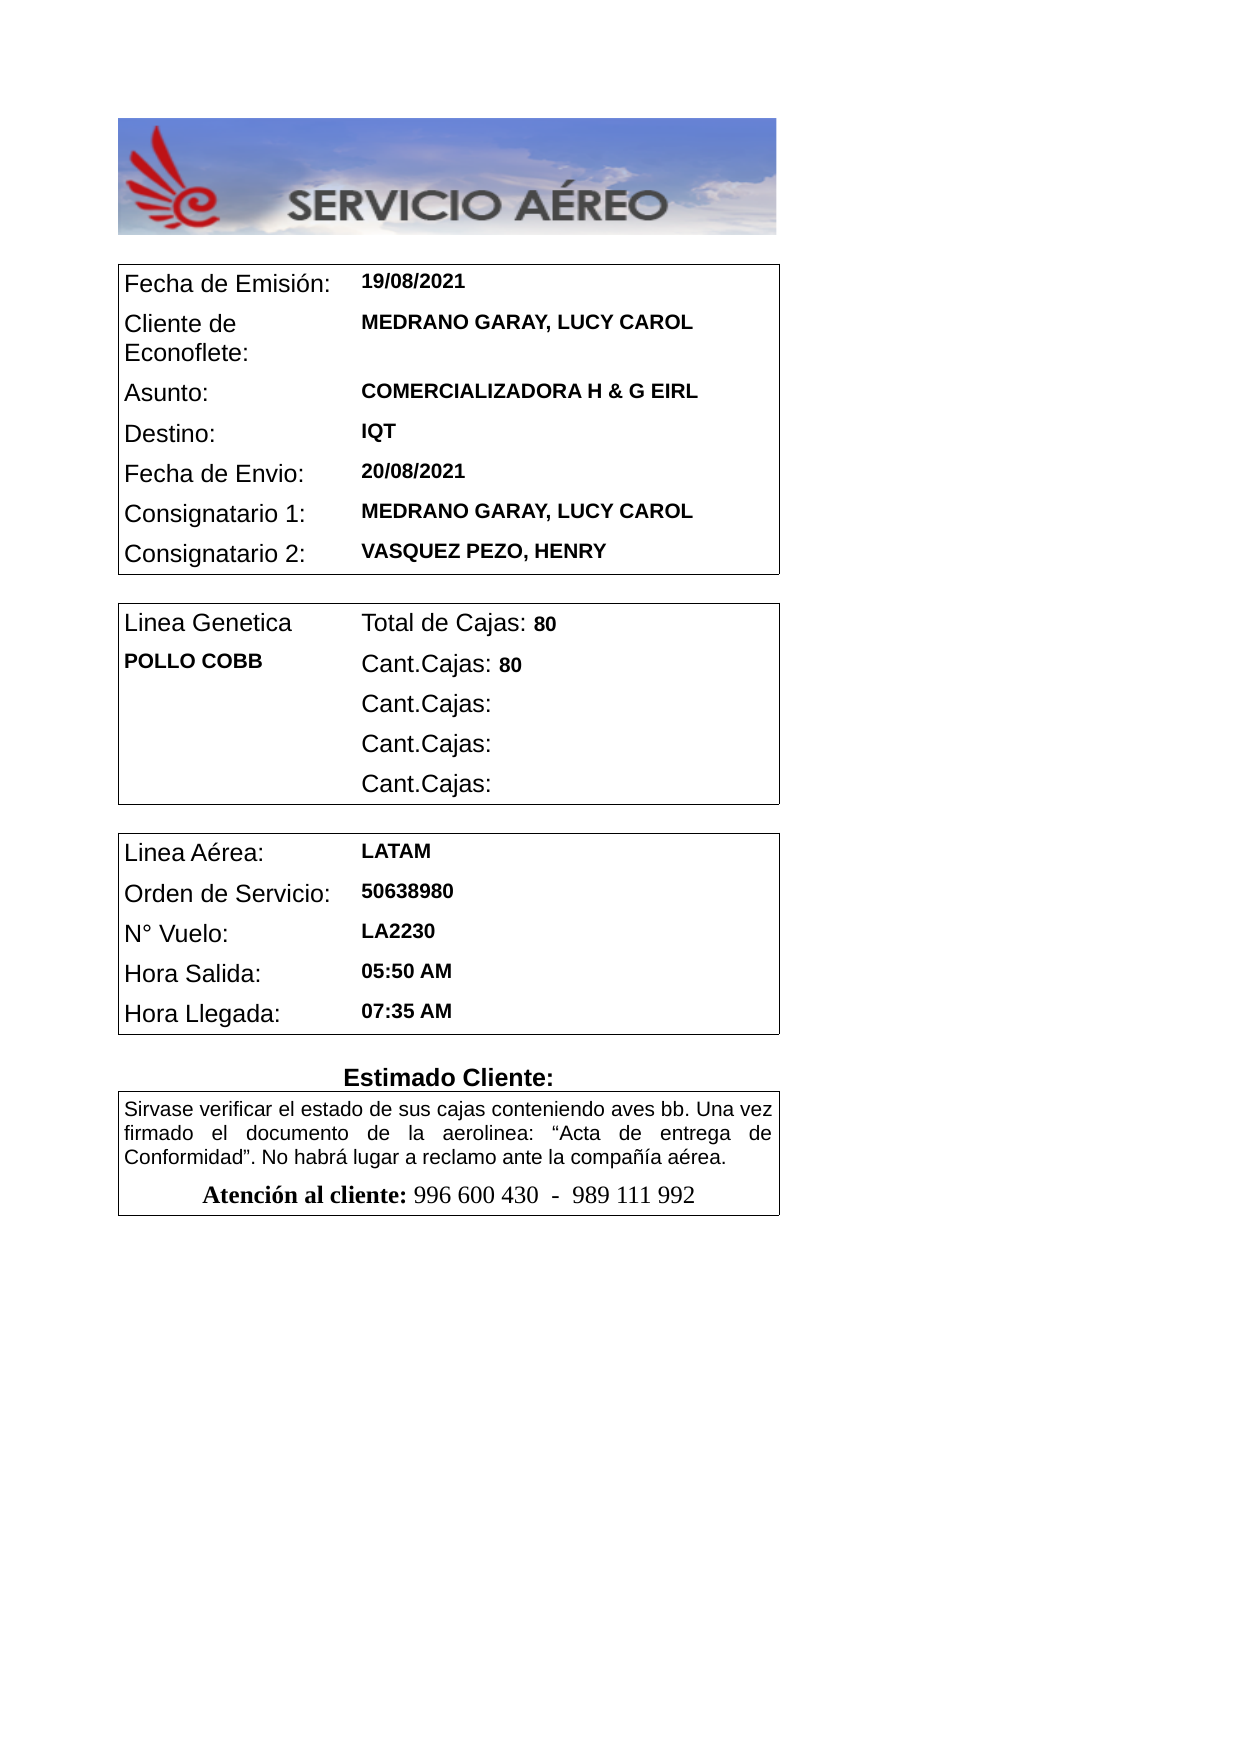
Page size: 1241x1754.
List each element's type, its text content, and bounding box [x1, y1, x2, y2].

table_cell Cant.Cajas: [356, 764, 779, 804]
table_cell [118, 575, 356, 603]
table_cell Destino: [119, 413, 356, 453]
table_cell [356, 805, 779, 833]
table_cell [119, 723, 356, 763]
table_cell VASQUEZ PEZO, HENRY [356, 534, 779, 574]
table_cell 20/08/2021 [356, 453, 779, 493]
table_cell Linea Genetica [119, 604, 356, 643]
table_header Fecha de Emisión: [119, 265, 356, 304]
table_cell Cant.Cajas: [356, 683, 779, 723]
table_cell Atención al cliente: 996 600 430 - 989 111 992 [119, 1175, 779, 1215]
table_cell 07:35 AM [356, 994, 779, 1034]
table_cell Cliente de Econoflete: [119, 304, 356, 373]
table_cell Consignatario 1: [119, 493, 356, 533]
table_cell Fecha de Envio: [119, 453, 356, 493]
table_cell Linea Aérea: [119, 834, 356, 873]
table_cell POLLO COBB [119, 643, 356, 683]
table_cell Consignatario 2: [119, 534, 356, 574]
table_cell Orden de Servicio: [119, 873, 356, 913]
table_cell IQT [356, 413, 779, 453]
table_cell [119, 683, 356, 723]
table_cell 50638980 [356, 873, 779, 913]
table_cell Total de Cajas: 80 [356, 604, 779, 643]
table_cell Hora Salida: [119, 953, 356, 993]
table_cell LA2230 [356, 913, 779, 953]
picture [118, 118, 777, 235]
table_cell Asunto: [119, 373, 356, 413]
table_cell MEDRANO GARAY, LUCY CAROL [356, 304, 779, 373]
table_cell [118, 805, 356, 833]
table_cell LATAM [356, 834, 779, 873]
table_cell Sirvase verificar el estado de sus cajas conteniendo aves bb. Una vez firmado el documento de la aerolinea: “Acta de entrega de Conformidad”. No habrá lugar a reclamo ante la compañía aérea. [119, 1092, 779, 1175]
table_cell Estimado Cliente: [118, 1035, 779, 1091]
table_cell COMERCIALIZADORA H & G EIRL [356, 373, 779, 413]
table_cell [356, 575, 779, 603]
table_cell [119, 764, 356, 804]
table_cell 05:50 AM [356, 953, 779, 993]
table_cell Cant.Cajas: [356, 723, 779, 763]
table_cell Hora Llegada: [119, 994, 356, 1034]
table_cell MEDRANO GARAY, LUCY CAROL [356, 493, 779, 533]
table_cell Cant.Cajas: 80 [356, 643, 779, 683]
table_header 19/08/2021 [356, 265, 779, 304]
table_cell N° Vuelo: [119, 913, 356, 953]
